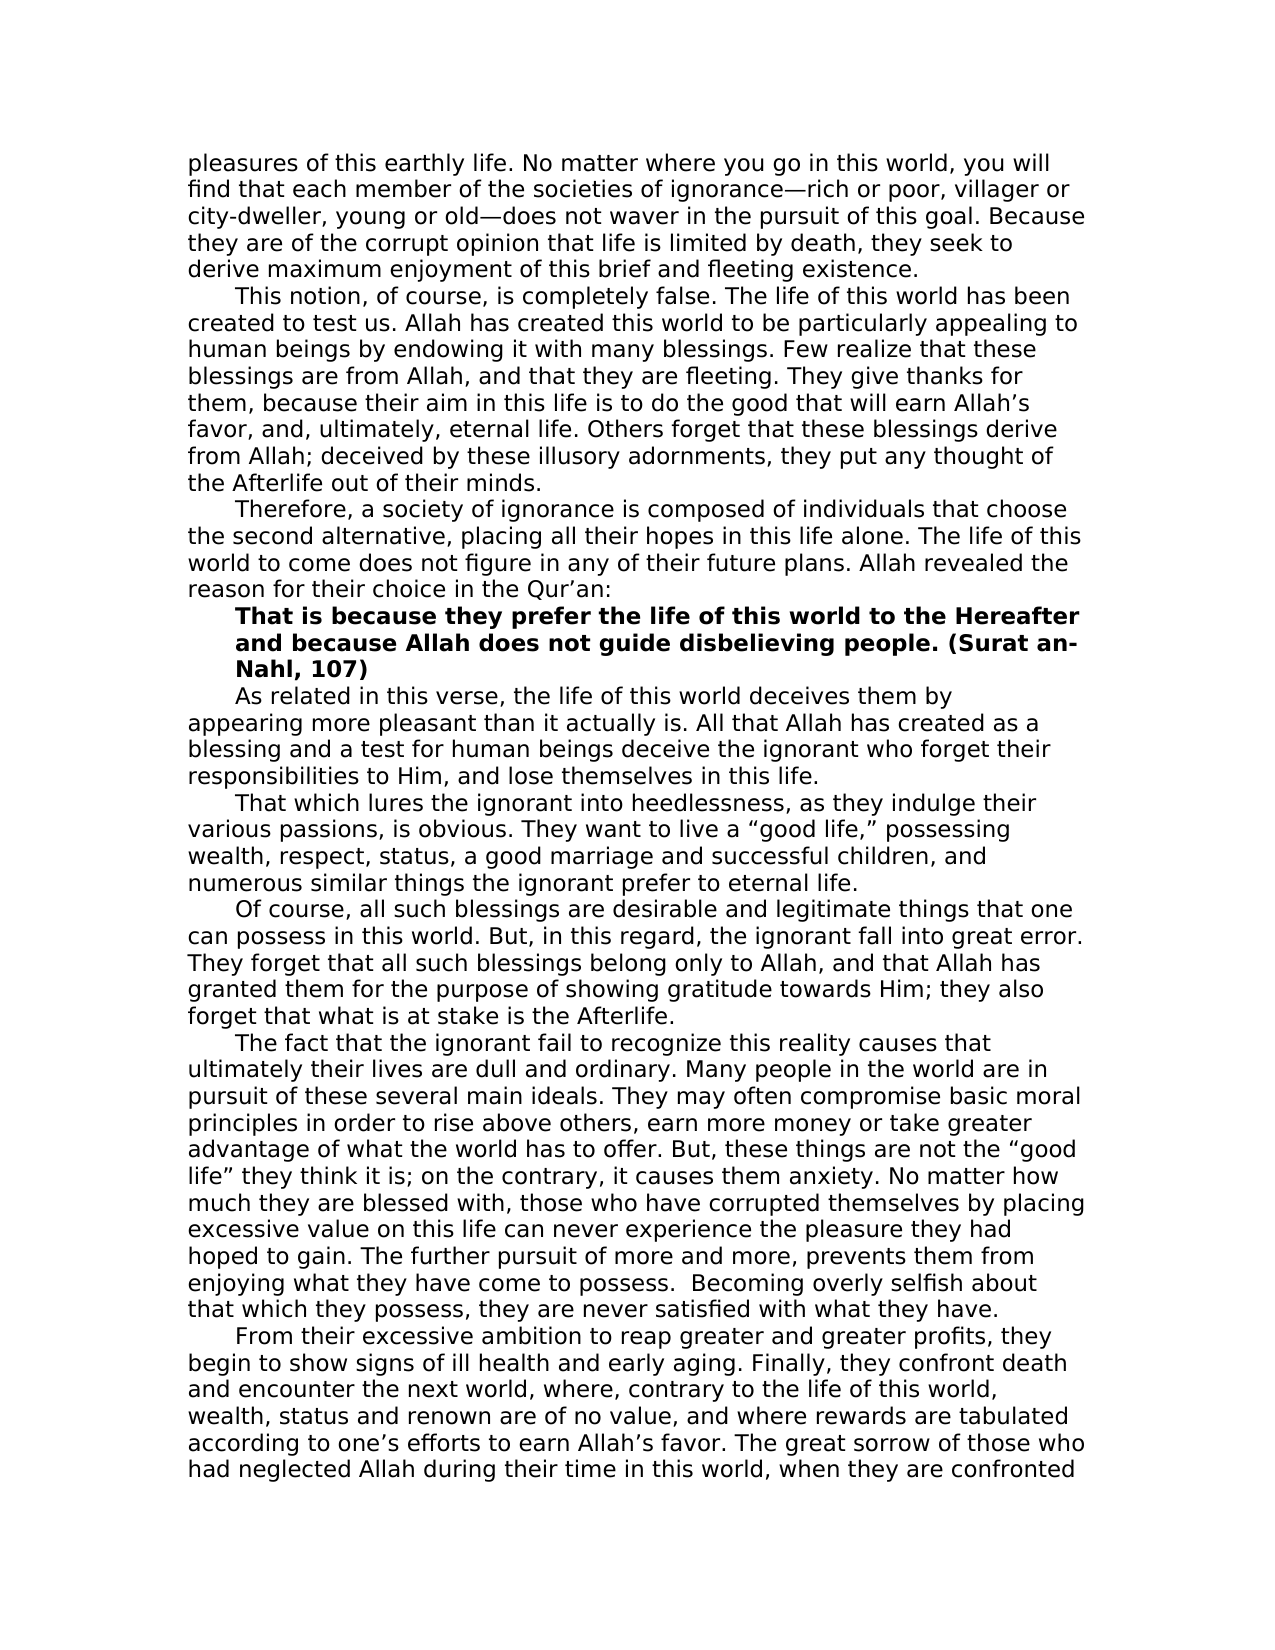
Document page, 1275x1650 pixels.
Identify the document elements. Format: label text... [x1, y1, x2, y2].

text The fact that the ignorant fail to recognize this reality causes that ultimately their lives are dull and ordinary. Many people in the world are in pursuit of these several main ideals. They may often compromise basic moral principles in order to rise above others, earn more money or take greater advantage of what the world has to offer. But, these things are not the “good life” they think it is; on the contrary, it causes them anxiety. No matter how much they are blessed with, those who have corrupted themselves by placing excessive value on this life can never experience the pleasure they had hoped to gain. The further pursuit of more and more, prevents them from enjoying what they have come to possess. Becoming overly selfish about that which they possess, they are never satisfied with what they have. [187, 1030, 1087, 1323]
text From their excessive ambition to reap greater and greater profits, they begin to show signs of ill health and early aging. Finally, they confront death and encounter the next world, where, contrary to the life of this world, wealth, status and renown are of no value, and where rewards are tabulated according to one’s efforts to earn Allah’s favor. The great sorrow of those who had neglected Allah during their time in this world, when they are confronted [187, 1323, 1087, 1483]
text Therefore, a society of ignorance is composed of individuals that choose the second alternative, placing all their hopes in this life alone. The life of this world to come does not figure in any of their future plans. Allah revealed the reason for their choice in the Qur’an: [187, 497, 1087, 603]
text This notion, of course, is completely false. The life of this world has been created to test us. Allah has created this world to be particularly appealing to human beings by endowing it with many blessings. Few realize that these blessings are from Allah, and that they are fleeting. They give thanks for them, because their aim in this life is to do the good that will earn Allah’s favor, and, ultimately, eternal life. Others forget that these blessings derive from Allah; deceived by these illusory adornments, they put any thought of the Afterlife out of their minds. [187, 283, 1087, 497]
text That is because they prefer the life of this world to the Hereafter and because Allah does not guide disbelieving people. (Surat an-Nahl, 107) [235, 603, 1087, 683]
text That which lures the ignorant into heedlessness, as they indulge their various passions, is obvious. They want to live a “good life,” possessing wealth, respect, status, a good marriage and successful children, and numerous similar things the ignorant prefer to eternal life. [187, 790, 1087, 897]
text pleasures of this earthly life. No matter where you go in this world, you will find that each member of the societies of ignorance—rich or poor, villager or city-dweller, young or old—does not waver in the pursuit of this goal. Because they are of the corrupt opinion that life is limited by death, they seek to derive maximum enjoyment of this brief and fleeting existence. [187, 150, 1087, 283]
text As related in this verse, the life of this world deceives them by appearing more pleasant than it actually is. All that Allah has created as a blessing and a test for human beings deceive the ignorant who forget their responsibilities to Him, and lose themselves in this life. [187, 683, 1064, 790]
text Of course, all such blessings are desirable and legitimate things that one can possess in this world. But, in this regard, the ignorant fall into great error. They forget that all such blessings belong only to Allah, and that Allah has granted them for the purpose of showing gratitude towards Him; they also forget that what is at stake is the Afterlife. [187, 897, 1087, 1030]
